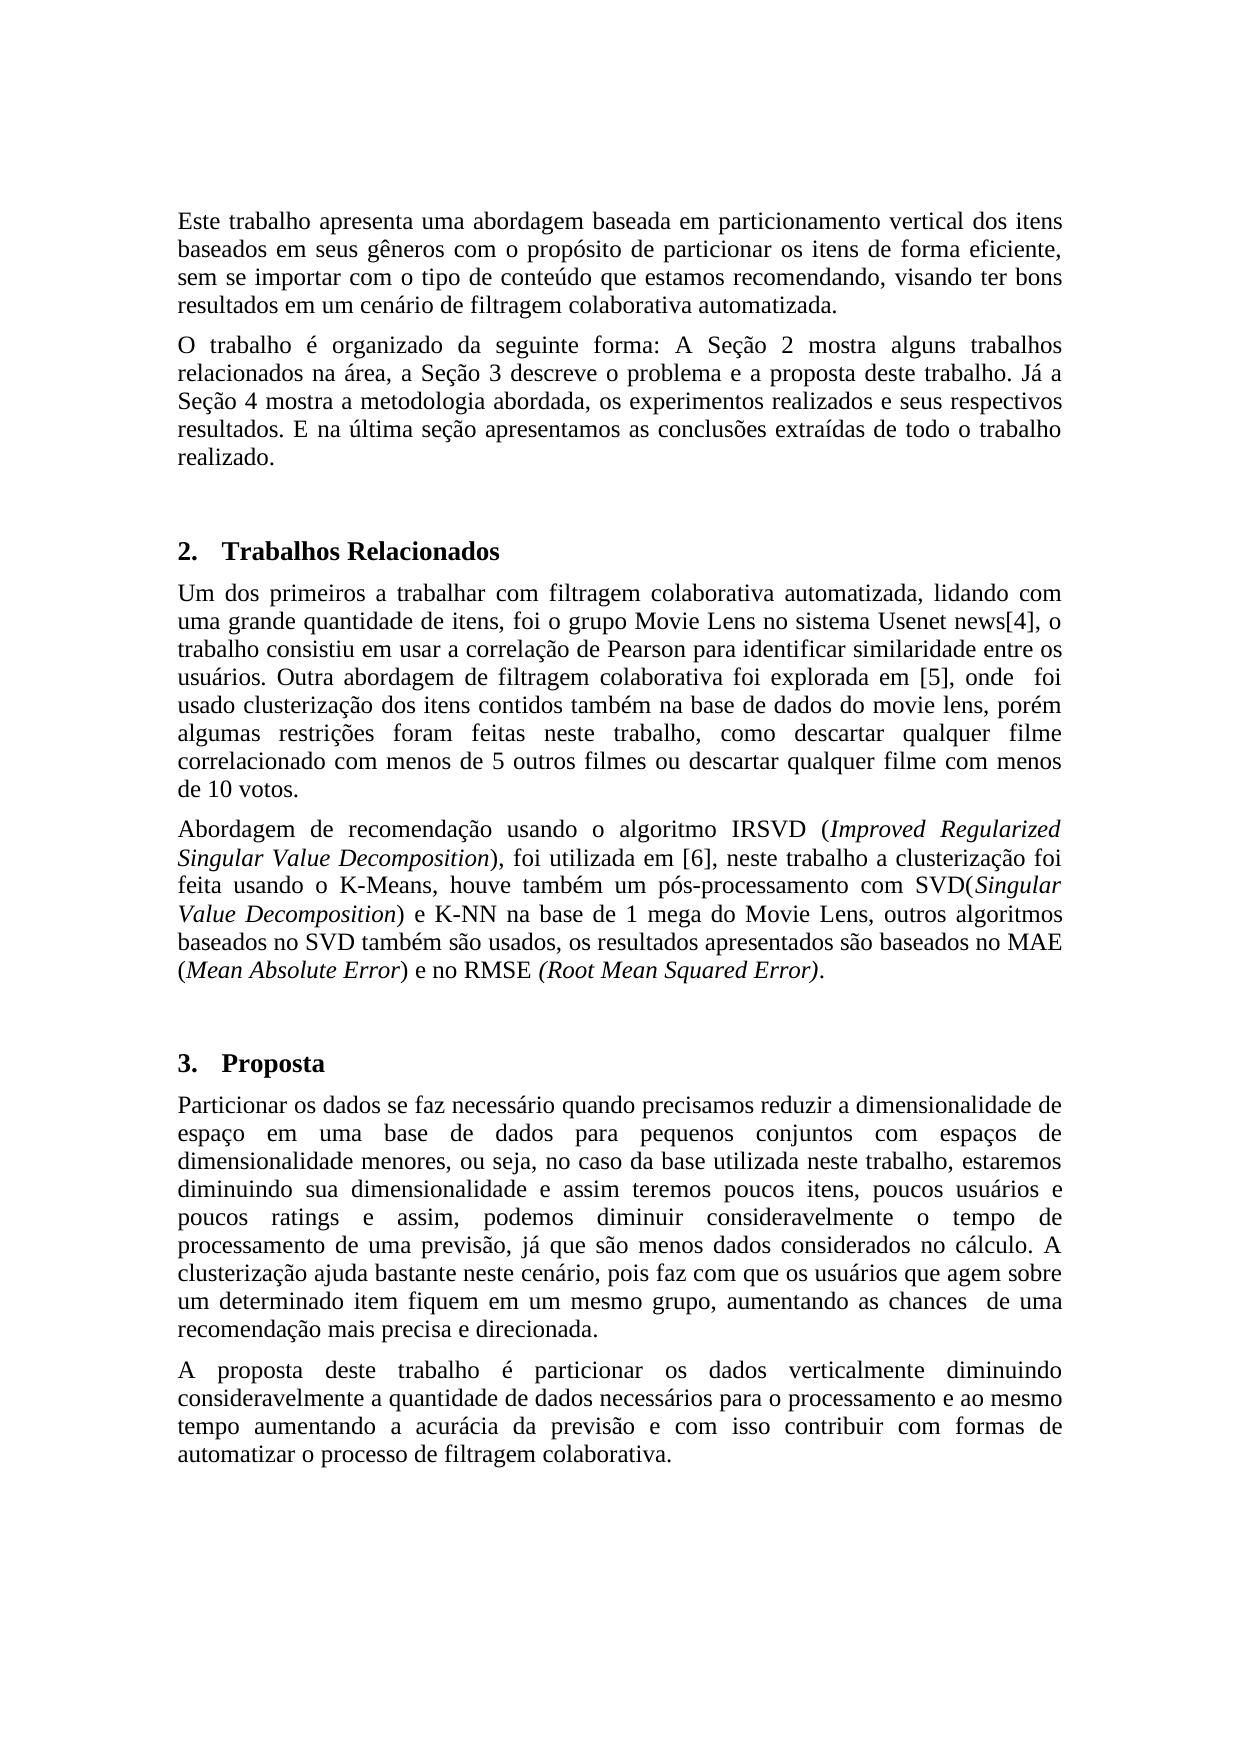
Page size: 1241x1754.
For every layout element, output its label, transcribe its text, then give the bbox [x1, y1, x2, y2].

title Proposta [177, 1049, 1063, 1079]
text Um dos primeiros a trabalhar com filtragem colaborativa automatizada, lidando com uma grande quantidade de itens, foi o grupo Movie Lens no sistema Usenet news[4], o trabalho consistiu em usar a correlação de Pearson para identificar similaridade entre os usuários. Outra abordagem de filtragem colaborativa foi explorada em [5], onde foi usado clusterização dos itens contidos também na base de dados do movie lens, porém algumas restrições foram feitas neste trabalho, como descartar qualquer filme correlacionado com menos de 5 outros filmes ou descartar qualquer filme com menos de 10 votos. [177, 579, 1063, 803]
text Abordagem de recomendação usando o algoritmo IRSVD (Improved Regularized Singular Value Decomposition), foi utilizada em [6], neste trabalho a clusterização foi feita usando o K-Means, houve também um pós-processamento com SVD(Singular Value Decomposition) e K-NN na base de 1 mega do Movie Lens, outros algoritmos baseados no SVD também são usados, os resultados apresentados são baseados no MAE (Mean Absolute Error) e no RMSE (Root Mean Squared Error). [177, 815, 1063, 983]
text Este trabalho apresenta uma abordagem baseada em particionamento vertical dos itens baseados em seus gêneros com o propósito de particionar os itens de forma eficiente, sem se importar com o tipo de conteúdo que estamos recomendando, visando ter bons resultados em um cenário de filtragem colaborativa automatizada. [177, 207, 1063, 319]
text Particionar os dados se faz necessário quando precisamos reduzir a dimensionalidade de espaço em uma base de dados para pequenos conjuntos com espaços de dimensionalidade menores, ou seja, no caso da base utilizada neste trabalho, estaremos diminuindo sua dimensionalidade e assim teremos poucos itens, poucos usuários e poucos ratings e assim, podemos diminuir consideravelmente o tempo de processamento de uma previsão, já que são menos dados considerados no cálculo. A clusterização ajuda bastante neste cenário, pois faz com que os usuários que agem sobre um determinado item fiquem em um mesmo grupo, aumentando as chances de uma recomendação mais precisa e direcionada. [177, 1091, 1063, 1343]
title Trabalhos Relacionados [177, 536, 1063, 566]
text A proposta deste trabalho é particionar os dados verticalmente diminuindo consideravelmente a quantidade de dados necessários para o processamento e ao mesmo tempo aumentando a acurácia da previsão e com isso contribuir com formas de automatizar o processo de filtragem colaborativa. [177, 1356, 1063, 1468]
text O trabalho é organizado da seguinte forma: A Seção 2 mostra alguns trabalhos relacionados na área, a Seção 3 descreve o problema e a proposta deste trabalho. Já a Seção 4 mostra a metodologia abordada, os experimentos realizados e seus respectivos resultados. E na última seção apresentamos as conclusões extraídas de todo o trabalho realizado. [177, 331, 1063, 471]
